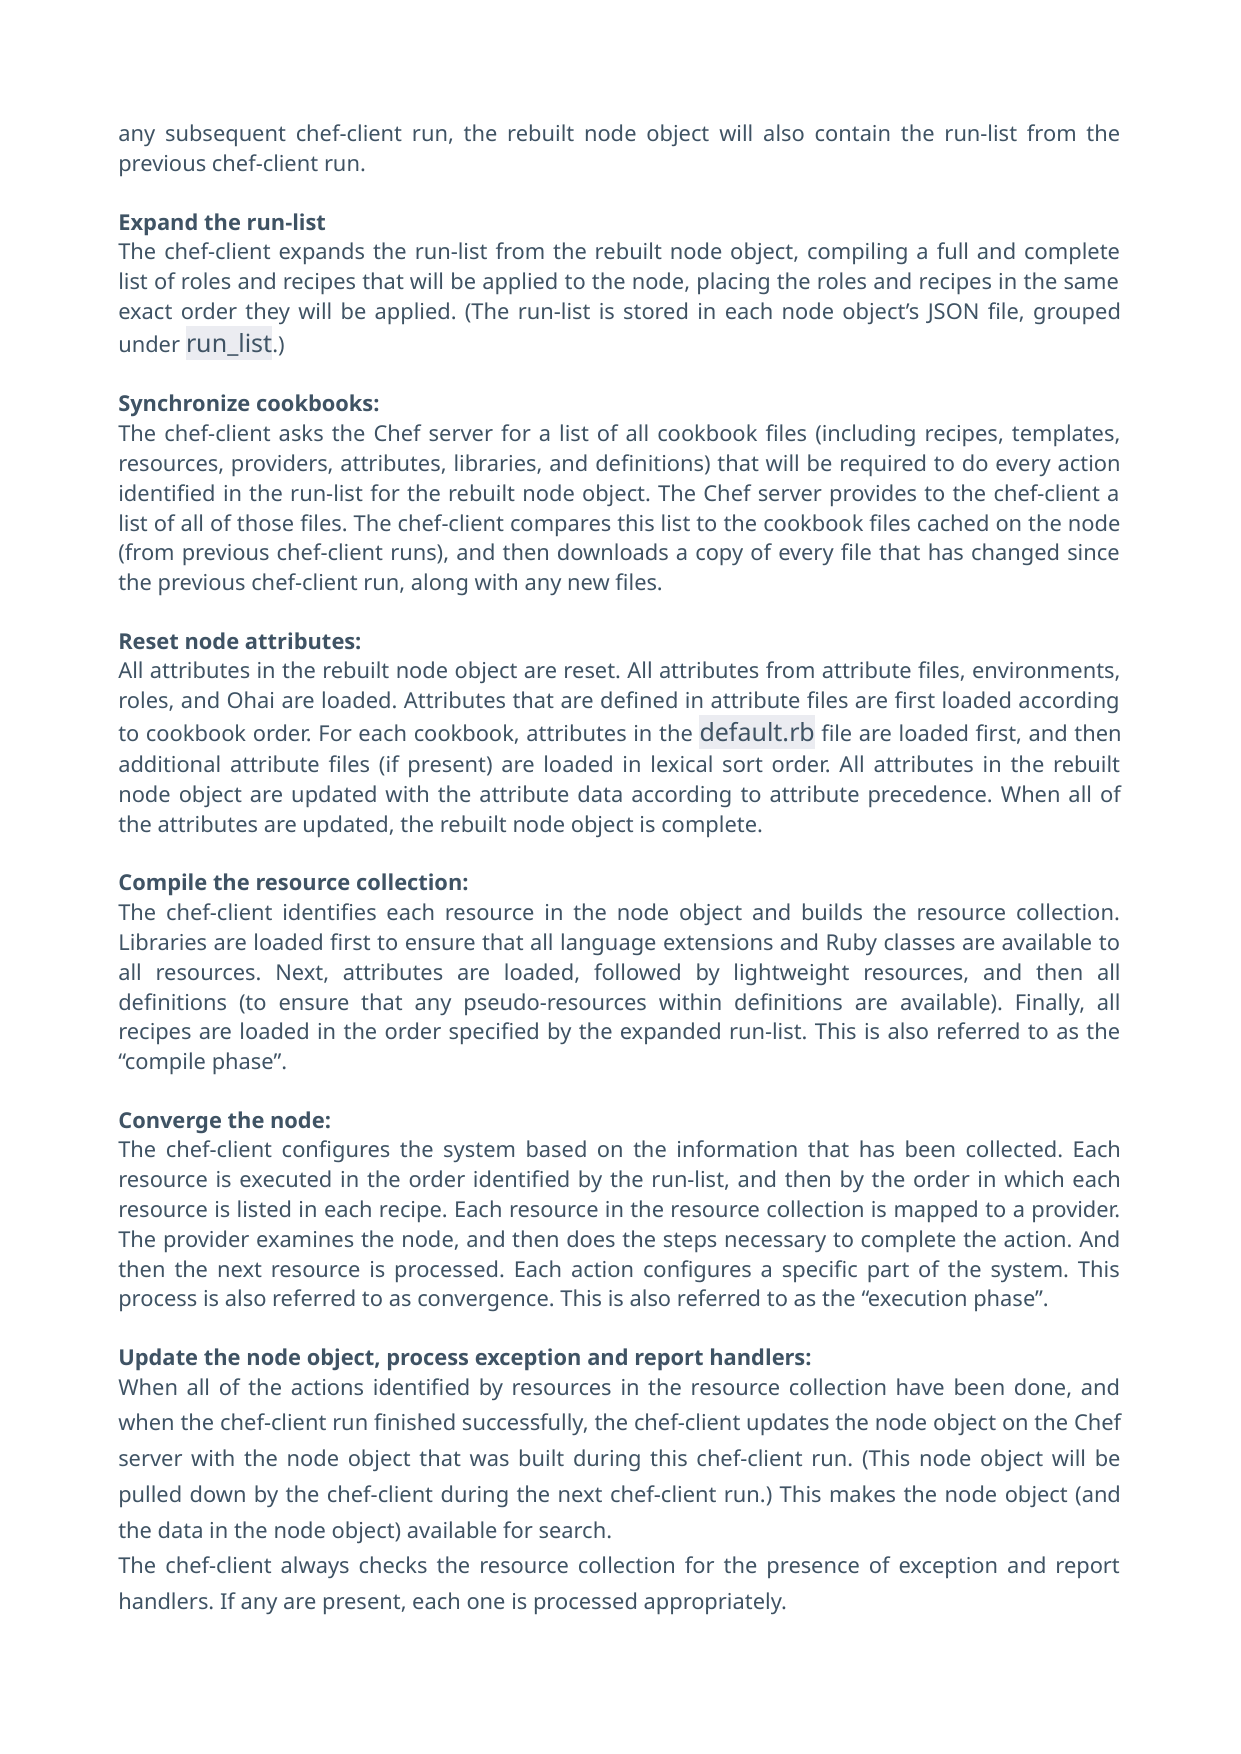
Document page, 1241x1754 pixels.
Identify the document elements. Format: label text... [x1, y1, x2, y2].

text Expand the run-list [118, 206, 1122, 236]
text All attributes in the rebuilt node object are reset. All attributes from attribute files, environments, roles, and Ohai are loaded. Attributes that are defined in attribute files are first loaded according to cookbook order. For each cookbook, attributes in the default.rb file are loaded first, and then additional attribute files (if present) are loaded in lexical sort order. All attributes in the rebuilt node object are updated with the attribute data according to attribute precedence. When all of the attributes are updated, the rebuilt node object is complete. [118, 656, 1122, 838]
text The chef-client asks the Chef server for a list of all cookbook files (including recipes, templates, resources, providers, attributes, libraries, and definitions) that will be required to do every action identified in the run-list for the rebuilt node object. The Chef server provides to the chef-client a list of all of those files. The chef-client compares this list to the cookbook files cached on the node (from previous chef-client runs), and then downloads a copy of every file that has changed since the previous chef-client run, along with any new files. [118, 418, 1122, 597]
text Update the node object, process exception and report handlers: [118, 1342, 1122, 1372]
text The chef-client always checks the resource collection for the presence of exception and report handlers. If any are present, each one is processed appropriately. [118, 1550, 1122, 1616]
text any subsequent chef-client run, the rebuilt node object will also contain the run-list from the previous chef-client run. [118, 118, 1122, 178]
text The chef-client configures the system based on the information that has been collected. Each resource is executed in the order identified by the run-list, and then by the order in which each resource is listed in each recipe. Each resource in the resource collection is mapped to a provider. The provider examines the node, and then does the steps necessary to complete the action. And then the next resource is processed. Each action configures a specific part of the system. This process is also referred to as convergence. This is also referred to as the “execution phase”. [118, 1134, 1122, 1313]
text The chef-client identifies each resource in the node object and builds the resource collection. Libraries are loaded first to ensure that all language extensions and Ruby classes are available to all resources. Next, attributes are loaded, followed by lightweight resources, and then all definitions (to ensure that any pseudo-resources within definitions are available). Finally, all recipes are loaded in the order specified by the expanded run-list. This is also referred to as the “compile phase”. [118, 897, 1122, 1076]
text When all of the actions identified by resources in the resource collection have been done, and when the chef-client run finished successfully, the chef-client updates the node object on the Chef server with the node object that was built during this chef-client run. (This node object will be pulled down by the chef-client during the next chef-client run.) This makes the node object (and the data in the node object) available for search. [118, 1372, 1122, 1544]
text Synchronize cookbooks: [118, 388, 1122, 418]
text Reset node attributes: [118, 626, 1122, 656]
text Converge the node: [118, 1104, 1122, 1134]
text Compile the resource collection: [118, 867, 1122, 897]
text The chef-client expands the run-list from the rebuilt node object, compiling a full and complete list of roles and recipes that will be applied to the node, placing the roles and recipes in the same exact order they will be applied. (The run-list is stored in each node object’s JSON file, grouped under run_list.) [118, 236, 1122, 360]
